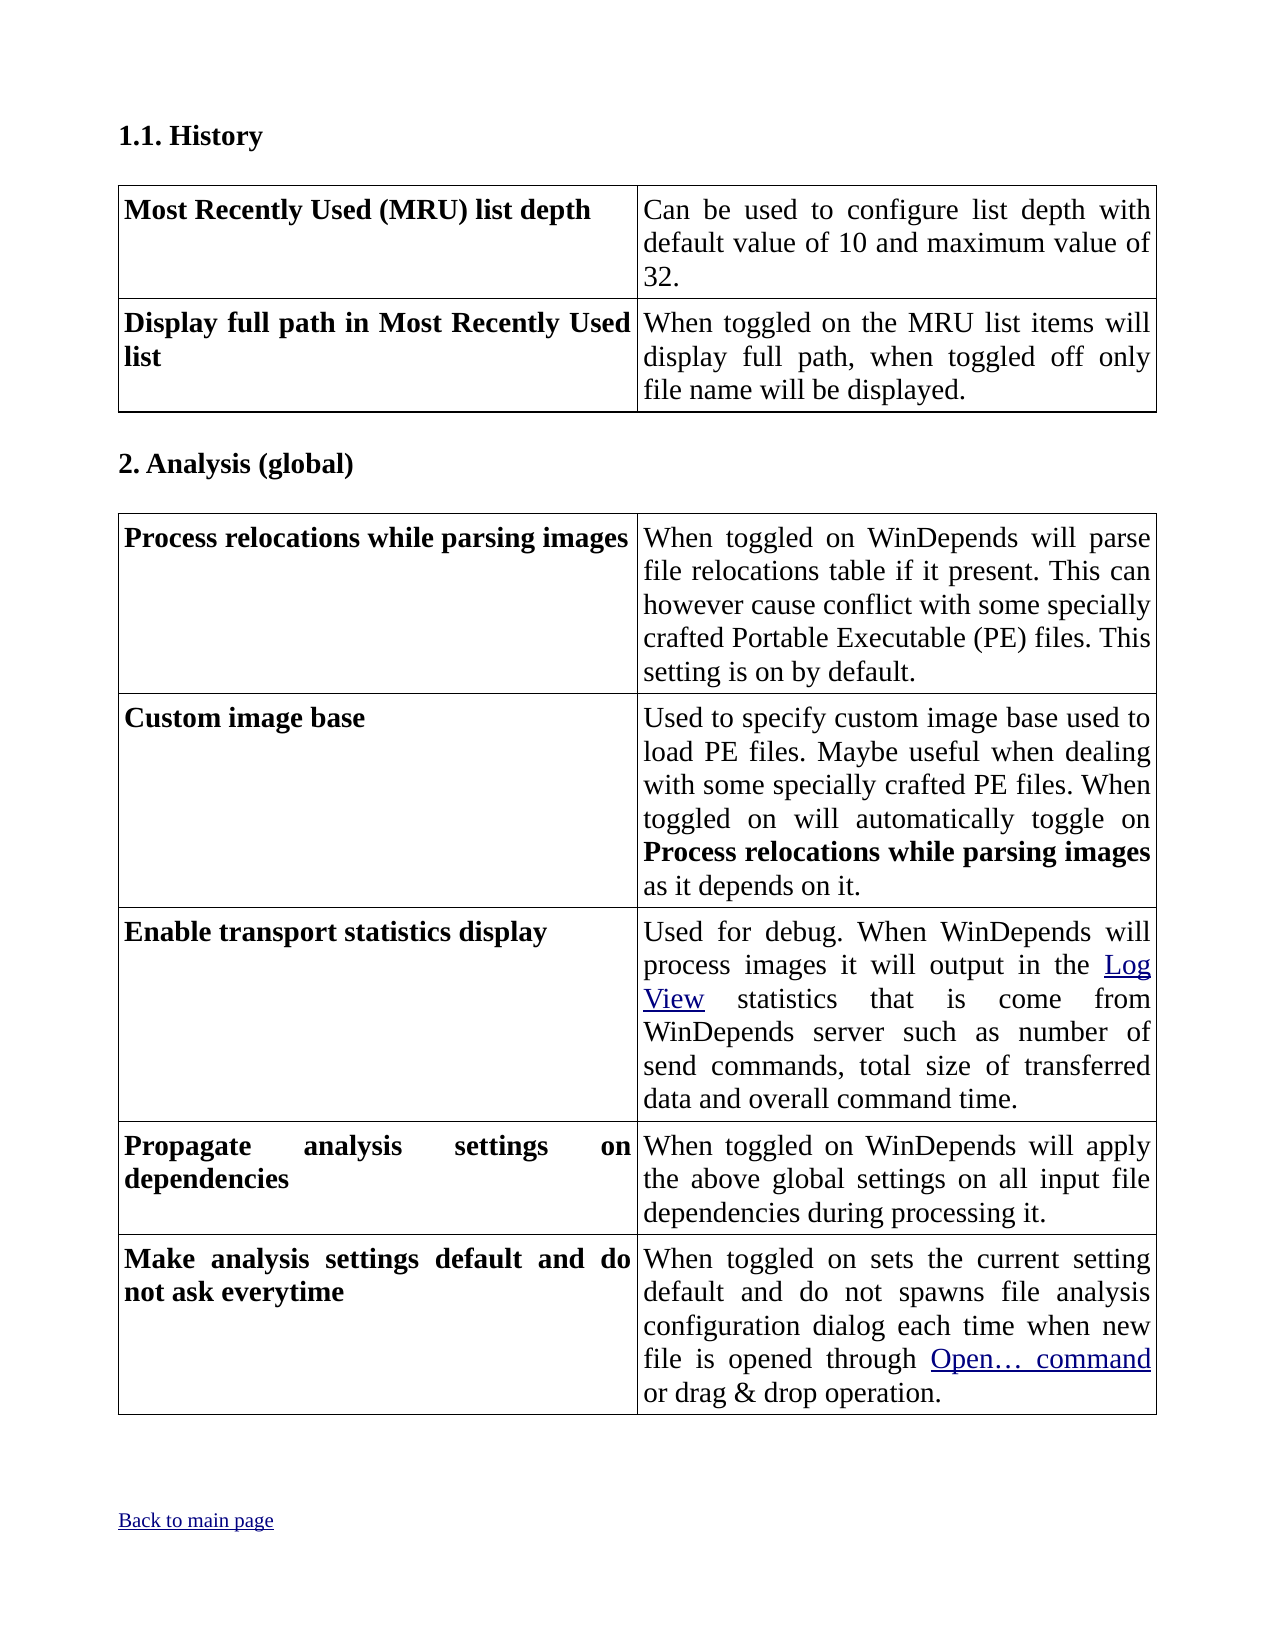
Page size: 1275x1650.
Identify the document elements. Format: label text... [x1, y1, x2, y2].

table_header Can be used to configure list depth with default value of 10 and maximum value of 32. [638, 186, 1156, 298]
text 2. Analysis (global) [118, 446, 1157, 479]
table_cell When toggled on sets the current setting default and do not spawns file analysis configuration dialog each time when new file is opened through Open… command or drag & drop operation. [638, 1235, 1156, 1414]
table_cell When toggled on the MRU list items will display full path, when toggled off only file name will be displayed. [638, 299, 1156, 411]
table_cell Enable transport statistics display [119, 908, 637, 1121]
table_header Most Recently Used (MRU) list depth [119, 186, 637, 298]
table_header Process relocations while parsing images [119, 514, 637, 693]
table_cell Used to specify custom image base used to load PE files. Maybe useful when dealing with some specially crafted PE files. When toggled on will automatically toggle on Process relocations while parsing images as it depends on it. [638, 694, 1156, 907]
text 1.1. History [118, 118, 1157, 152]
table_cell Custom image base [119, 694, 637, 907]
table_cell Make analysis settings default and do not ask everytime [119, 1235, 637, 1414]
table_cell When toggled on WinDepends will apply the above global settings on all input file dependencies during processing it. [638, 1122, 1156, 1234]
table_cell Propagate analysis settings on dependencies [119, 1122, 637, 1234]
table_header When toggled on WinDepends will parse file relocations table if it present. This can however cause conflict with some specially crafted Portable Executable (PE) files. This setting is on by default. [638, 514, 1156, 693]
table_cell Used for debug. When WinDepends will process images it will output in the Log View statistics that is come from WinDepends server such as number of send commands, total size of transferred data and overall command time. [638, 908, 1156, 1121]
table_cell Display full path in Most Recently Used list [119, 299, 637, 411]
